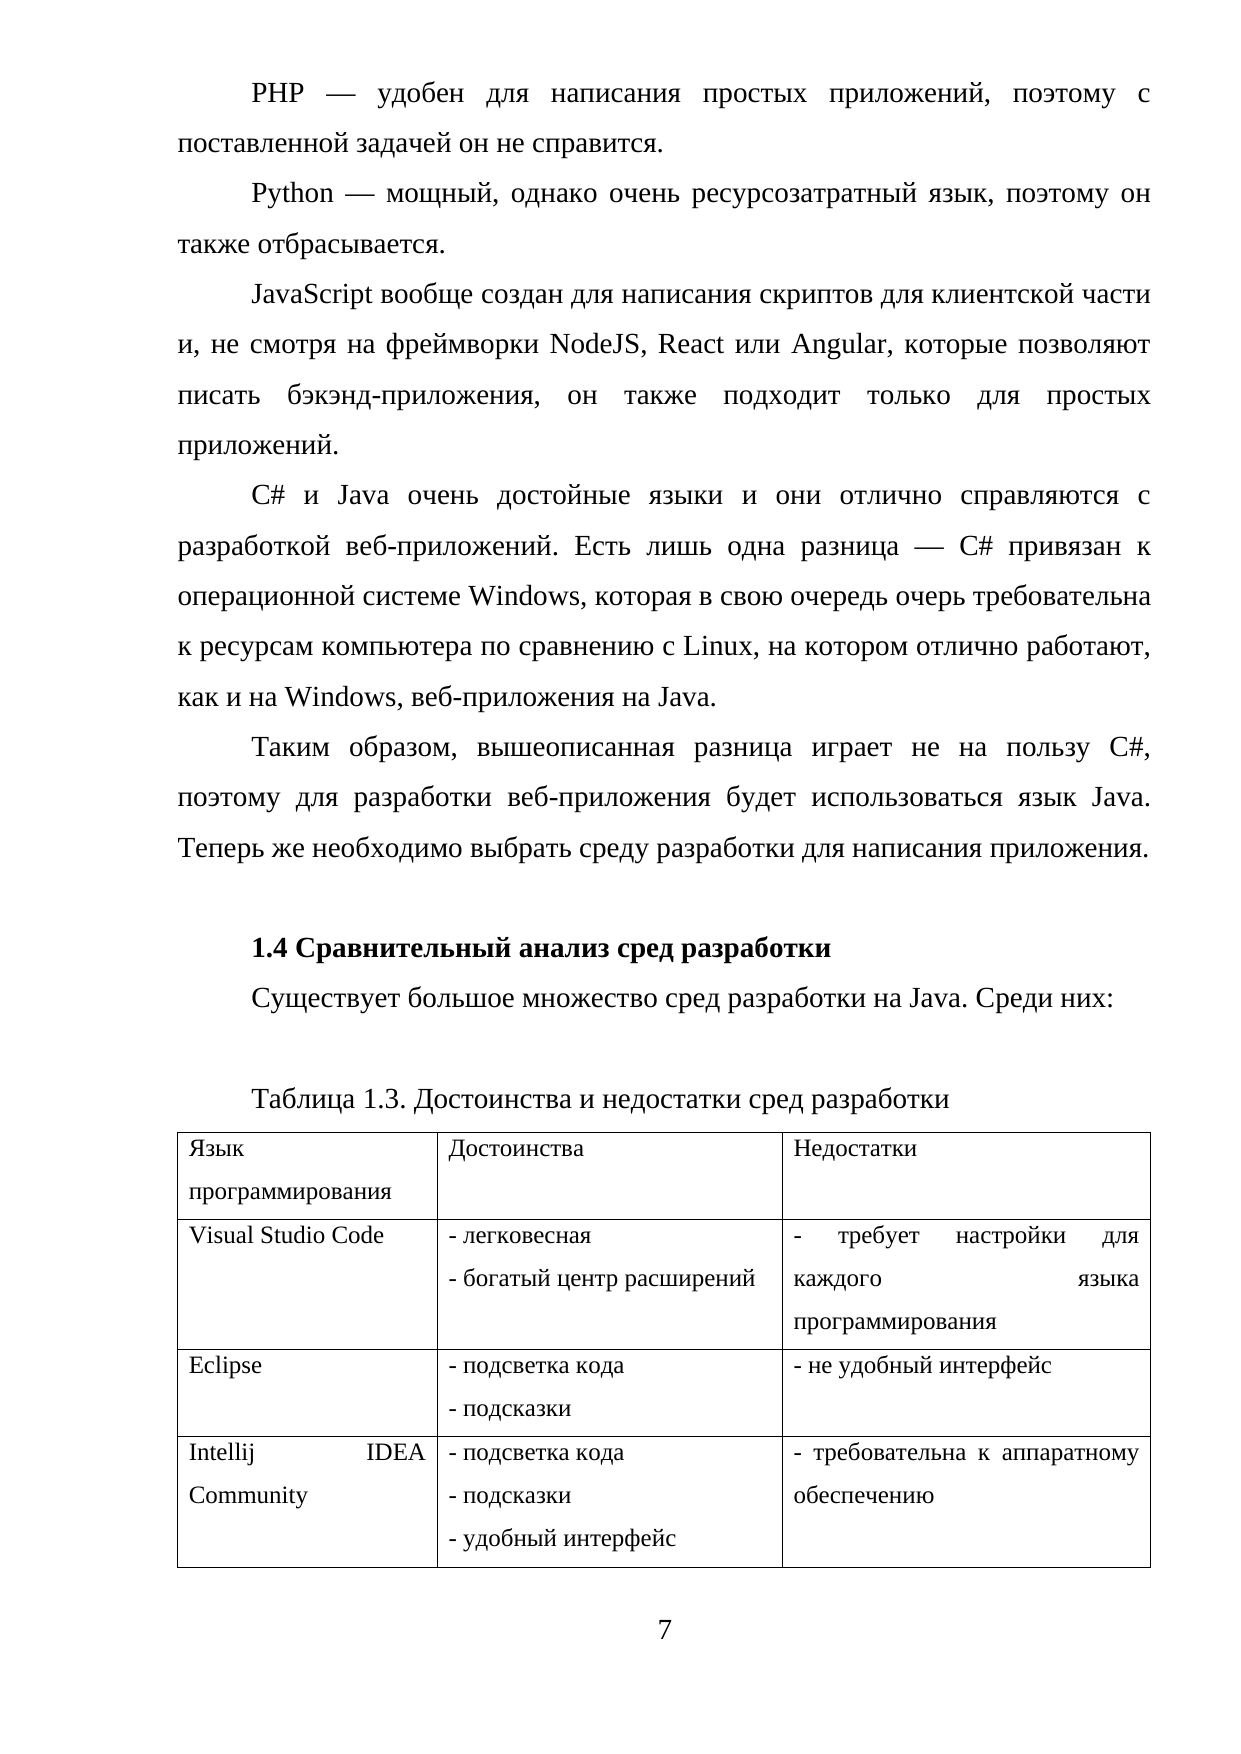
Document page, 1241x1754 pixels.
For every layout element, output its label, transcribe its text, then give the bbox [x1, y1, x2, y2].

table_header Недостатки [783, 1133, 1150, 1219]
text C# и Java очень достойные языки и они отлично справляются с разработкой веб-приложений. Есть лишь одна разница — C# привязан к операционной системе Windows, которая в свою очередь очерь требовательна к ресурсам компьютера по сравнению с Linux, на котором отлично работают, как и на Windows, веб-приложения на Java. [177, 477, 1152, 712]
table_cell Visual Studio Code [178, 1220, 437, 1349]
text Python — мощный, однако очень ресурсозатратный язык, поэтому он также отбрасывается. [177, 176, 1152, 259]
table_cell - подсветка кода - подсказки [438, 1350, 782, 1436]
table_cell Intellij IDEA Community [178, 1437, 437, 1567]
table_header Достоинства [438, 1133, 782, 1219]
table_cell - легковесная - богатый центр расширений [438, 1220, 782, 1349]
text PHP — удобен для написания простых приложений, поэтому с поставленной задачей он не справится. [177, 75, 1152, 159]
text Таким образом, вышеописанная разница играет не на пользу C#, поэтому для разработки веб-приложения будет использоваться язык Java. Теперь же необходимо выбрать среду разработки для написания приложения. [177, 729, 1152, 863]
table_cell - требовательна к аппаратному обеспечению [783, 1437, 1150, 1567]
table_cell - не удобный интерфейс [783, 1350, 1150, 1436]
table_cell Eclipse [178, 1350, 437, 1436]
text Таблица 1.3. Достоинства и недостатки сред разработки [177, 1081, 1152, 1115]
table_cell - требует настройки для каждого языка программирования [783, 1220, 1150, 1349]
table_cell - подсветка кода - подсказки - удобный интерфейс [438, 1437, 782, 1567]
text JavaScript вообще создан для написания скриптов для клиентской части и, не смотря на фреймворки NodeJS, React или Angular, которые позволяют писать бэкэнд-приложения, он также подходит только для простых приложений. [177, 276, 1152, 461]
text 1.4 Сравнительный анализ сред разработки [177, 930, 1152, 964]
table_header Язык программирования [178, 1133, 437, 1219]
text Существует большое множество сред разработки на Java. Среди них: [177, 981, 1152, 1014]
